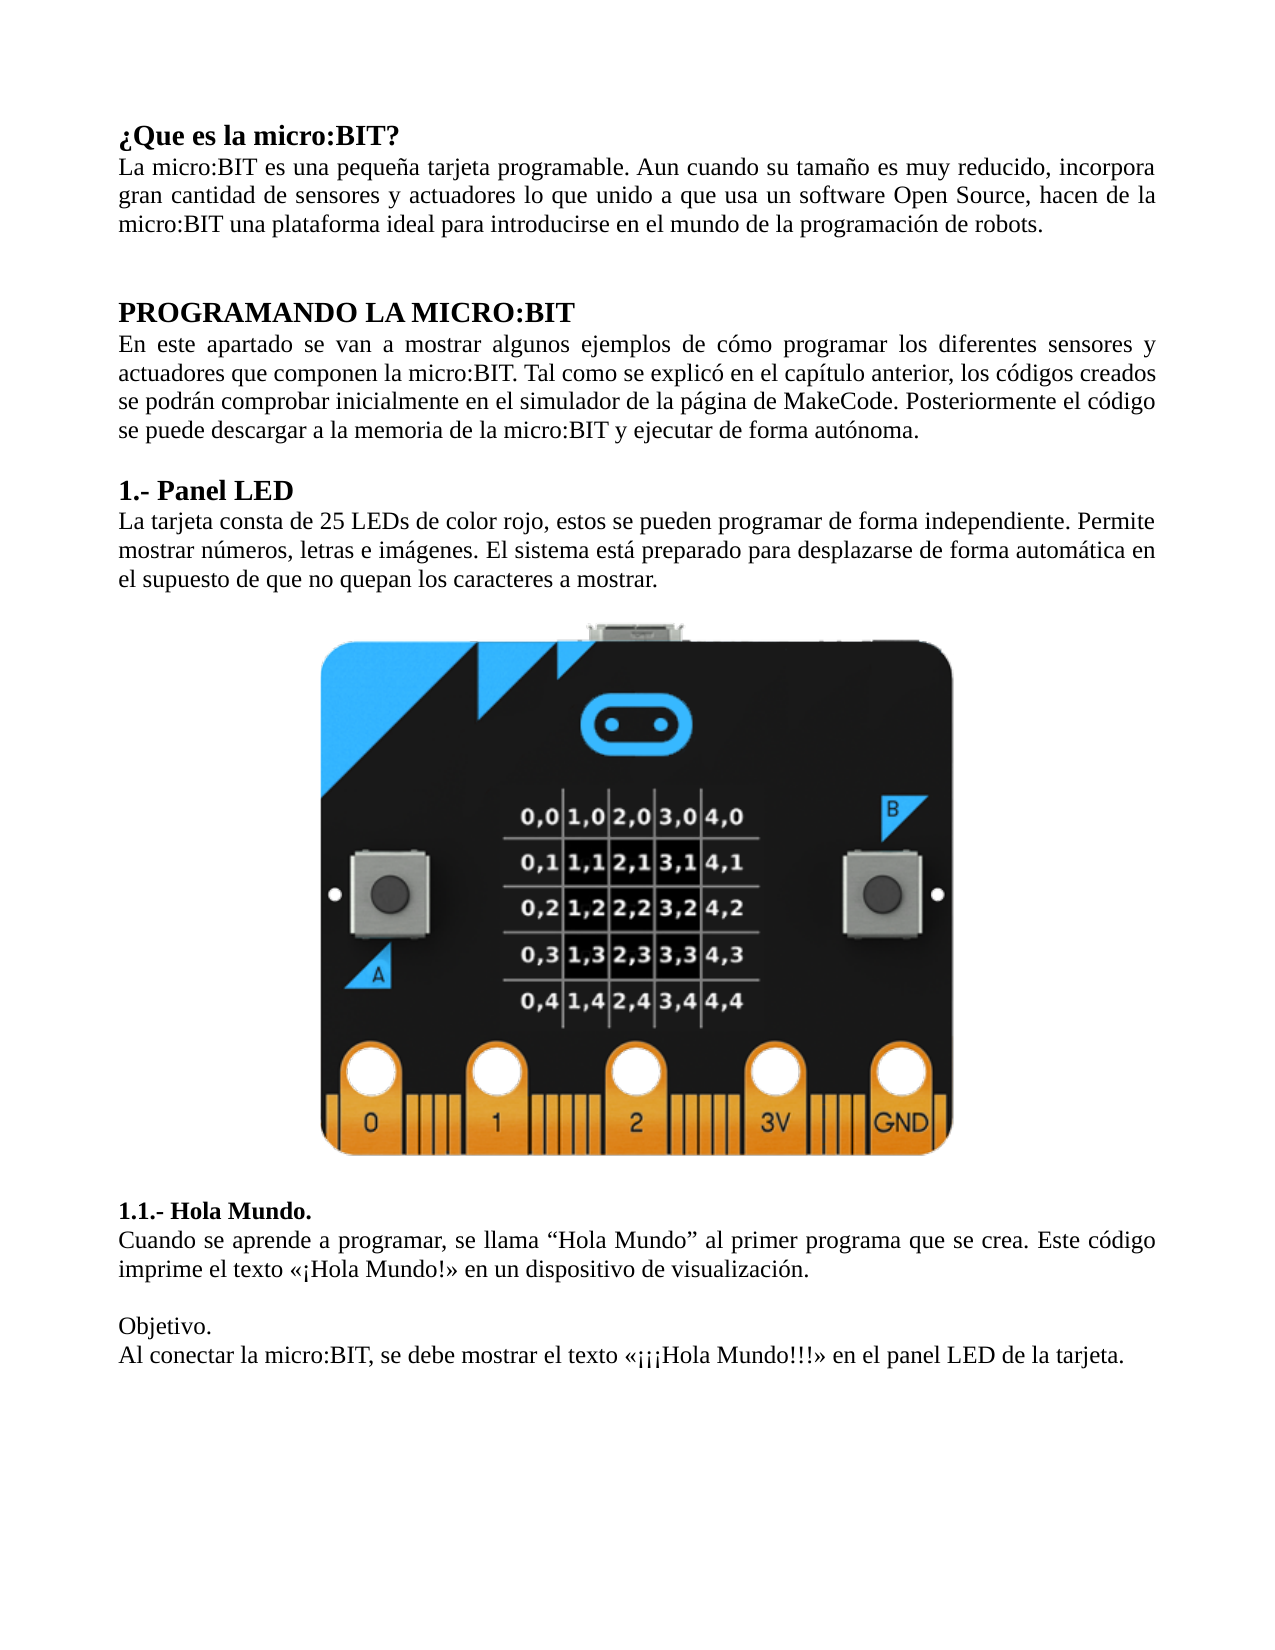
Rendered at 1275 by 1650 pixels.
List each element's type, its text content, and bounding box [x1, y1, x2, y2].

text Objetivo. [118, 1311, 1157, 1340]
text Cuando se aprende a programar, se llama “Hola Mundo” al primer programa que se crea. Este código imprime el texto «¡Hola Mundo!» en un dispositivo de visualización. [118, 1225, 1157, 1282]
text PROGRAMANDO LA MICRO:BIT [118, 295, 1157, 329]
text En este apartado se van a mostrar algunos ejemplos de cómo programar los diferentes sensores y actuadores que componen la micro:BIT. Tal como se explicó en el capítulo anterior, los códigos creados se podrán comprobar inicialmente en el simulador de la página de MakeCode. Posteriormente el código se puede descargar a la memoria de la micro:BIT y ejecutar de forma autónoma. [118, 329, 1157, 444]
text ¿Que es la micro:BIT? [118, 118, 1157, 152]
text 1.1.- Hola Mundo. [118, 1196, 1157, 1225]
text Al conectar la micro:BIT, se debe mostrar el texto «¡¡¡Hola Mundo!!!» en el panel LED de la tarjeta. [118, 1340, 1157, 1369]
text La tarjeta consta de 25 LEDs de color rojo, estos se pueden programar de forma independiente. Permite mostrar números, letras e imágenes. El sistema está preparado para desplazarse de forma automática en el supuesto de que no quepan los caracteres a mostrar. [118, 506, 1157, 592]
text La micro:BIT es una pequeña tarjeta programable. Aun cuando su tamaño es muy reducido, incorpora gran cantidad de sensores y actuadores lo que unido a que usa un software Open Source, hacen de la micro:BIT una plataforma ideal para introducirse en el mundo de la programación de robots. [118, 152, 1157, 238]
text 1.- Panel LED [118, 473, 1157, 506]
picture [320, 621, 955, 1157]
